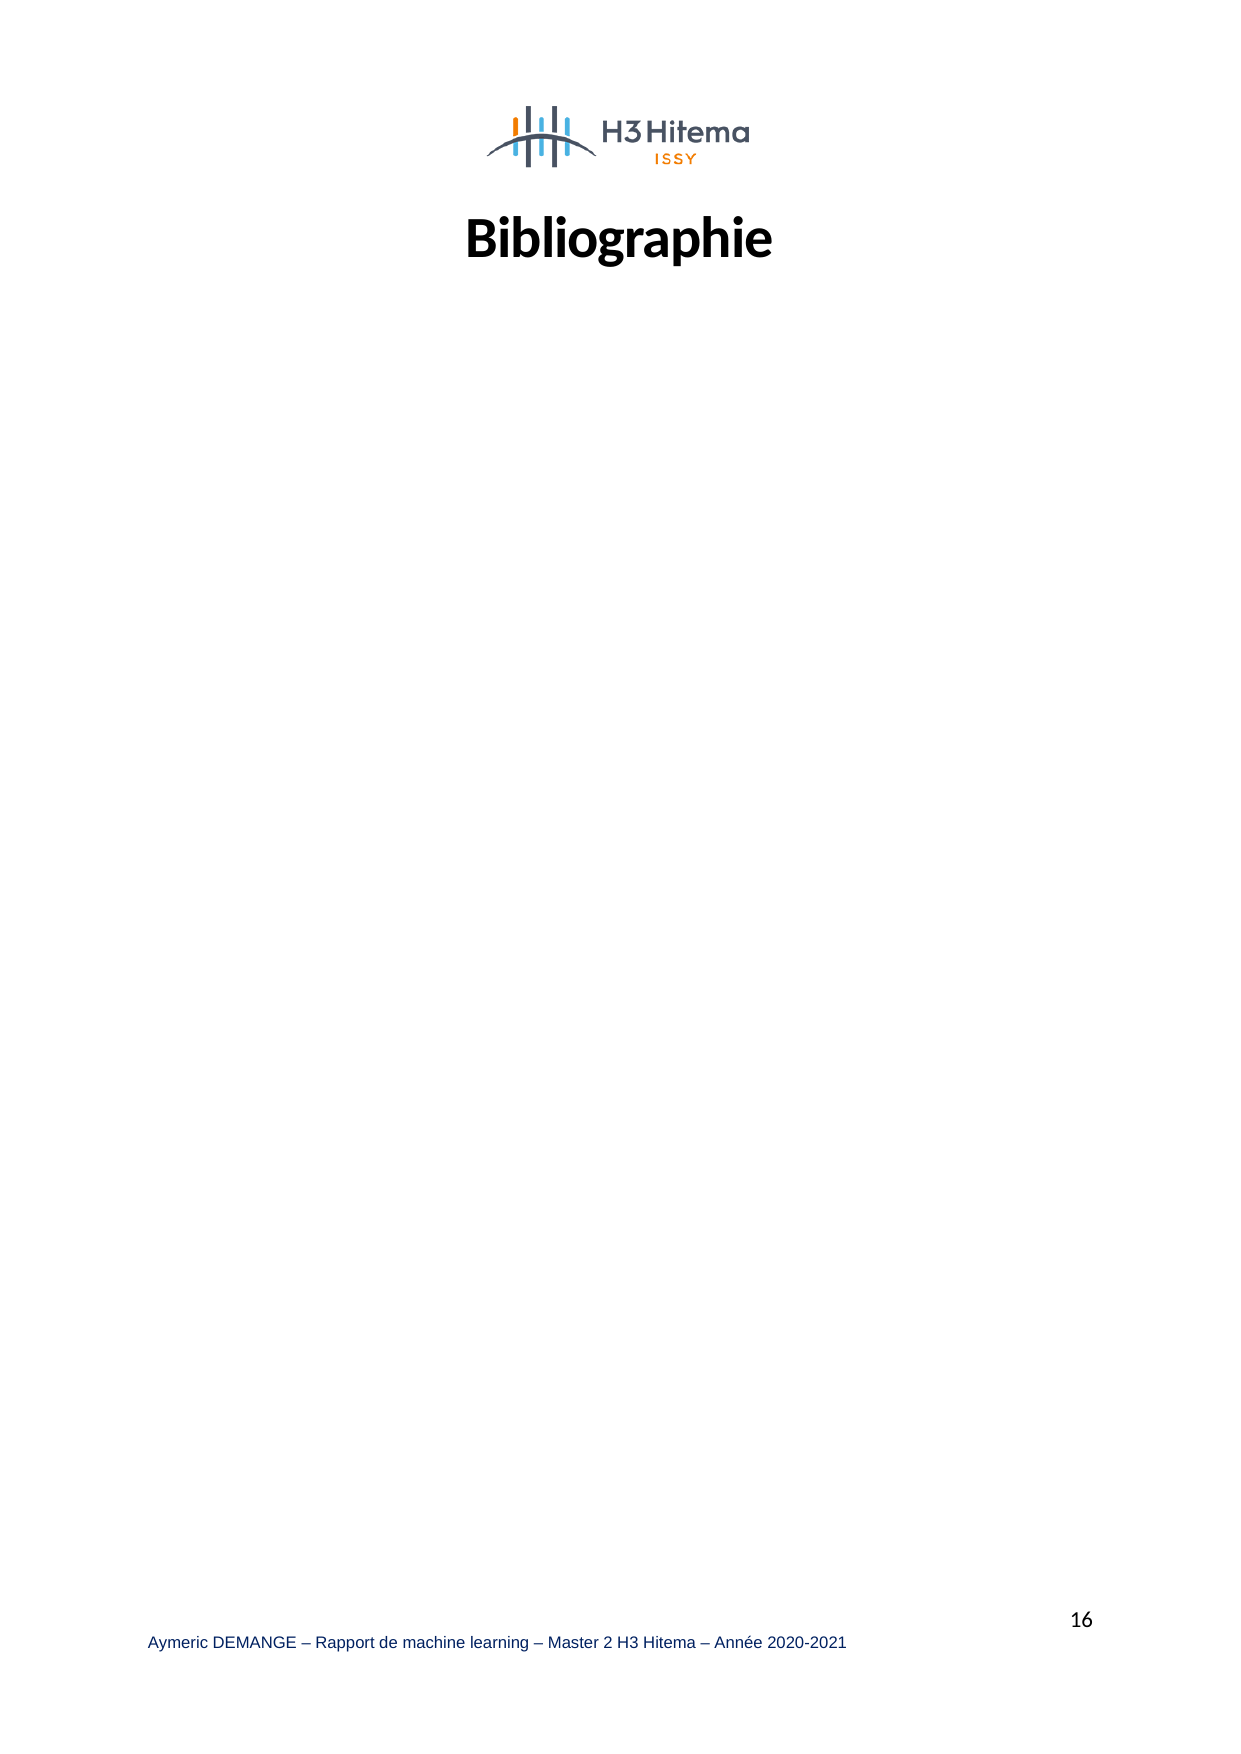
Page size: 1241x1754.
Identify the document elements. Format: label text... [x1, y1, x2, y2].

subtitle Bibliographie [148, 201, 1093, 272]
